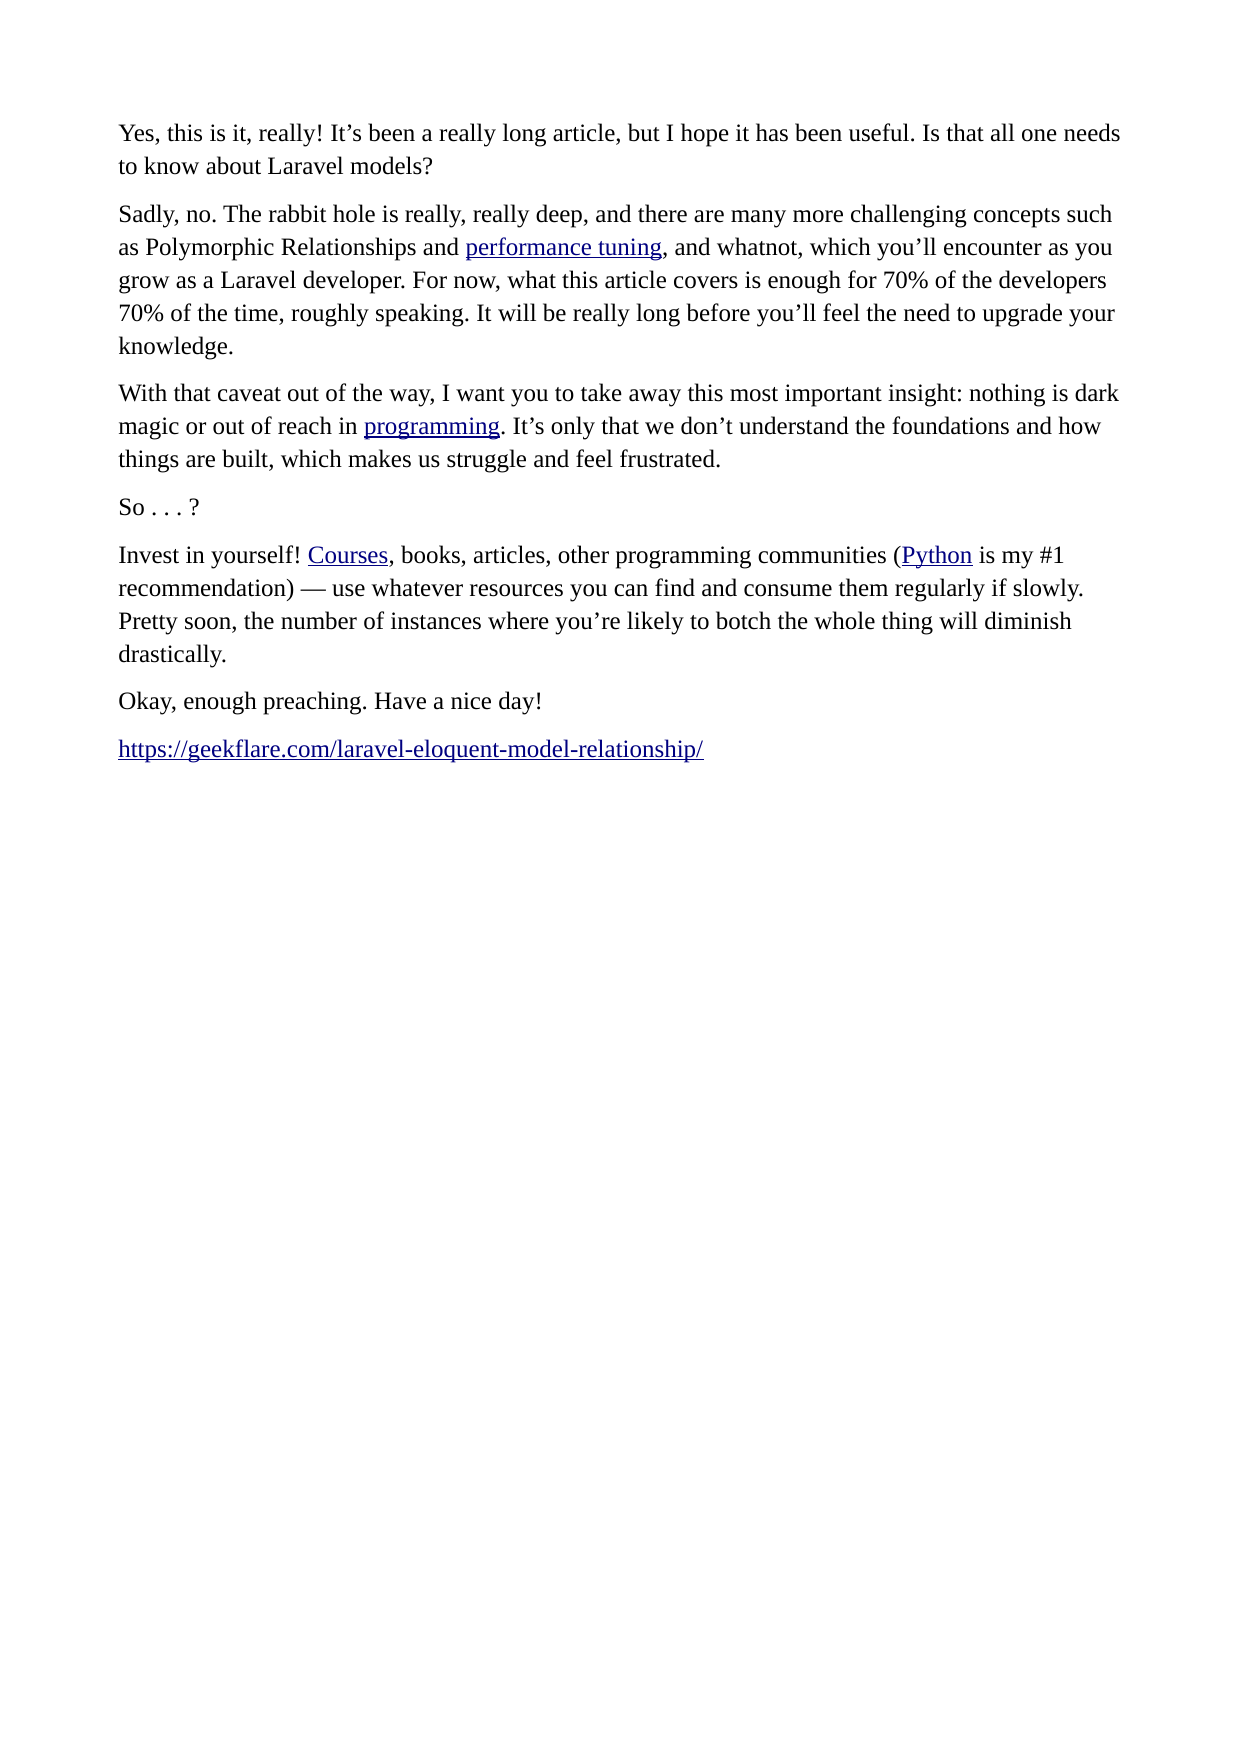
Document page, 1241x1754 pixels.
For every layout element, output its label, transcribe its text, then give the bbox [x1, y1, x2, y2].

text https://geekflare.com/laravel-eloquent-model-relationship/ [118, 734, 1122, 763]
text Invest in yourself! Courses, books, articles, other programming communities (Python is my #1 recommendation) — use whatever resources you can find and consume them regularly if slowly. Pretty soon, the number of instances where you’re likely to botch the whole thing will diminish drastically. [118, 540, 1122, 667]
text So . . . ? [118, 492, 1122, 521]
text Okay, enough preaching. Have a nice day! 🙂 [118, 686, 1122, 715]
text With that caveat out of the way, I want you to take away this most important insight: nothing is dark magic or out of reach in programming. It’s only that we don’t understand the foundations and how things are built, which makes us struggle and feel frustrated. [118, 378, 1122, 473]
text Yes, this is it, really! It’s been a really long article, but I hope it has been useful. Is that all one needs to know about Laravel models? [118, 118, 1122, 180]
text Sadly, no. The rabbit hole is really, really deep, and there are many more challenging concepts such as Polymorphic Relationships and performance tuning, and whatnot, which you’ll encounter as you grow as a Laravel developer. For now, what this article covers is enough for 70% of the developers 70% of the time, roughly speaking. It will be really long before you’ll feel the need to upgrade your knowledge. [118, 199, 1122, 359]
